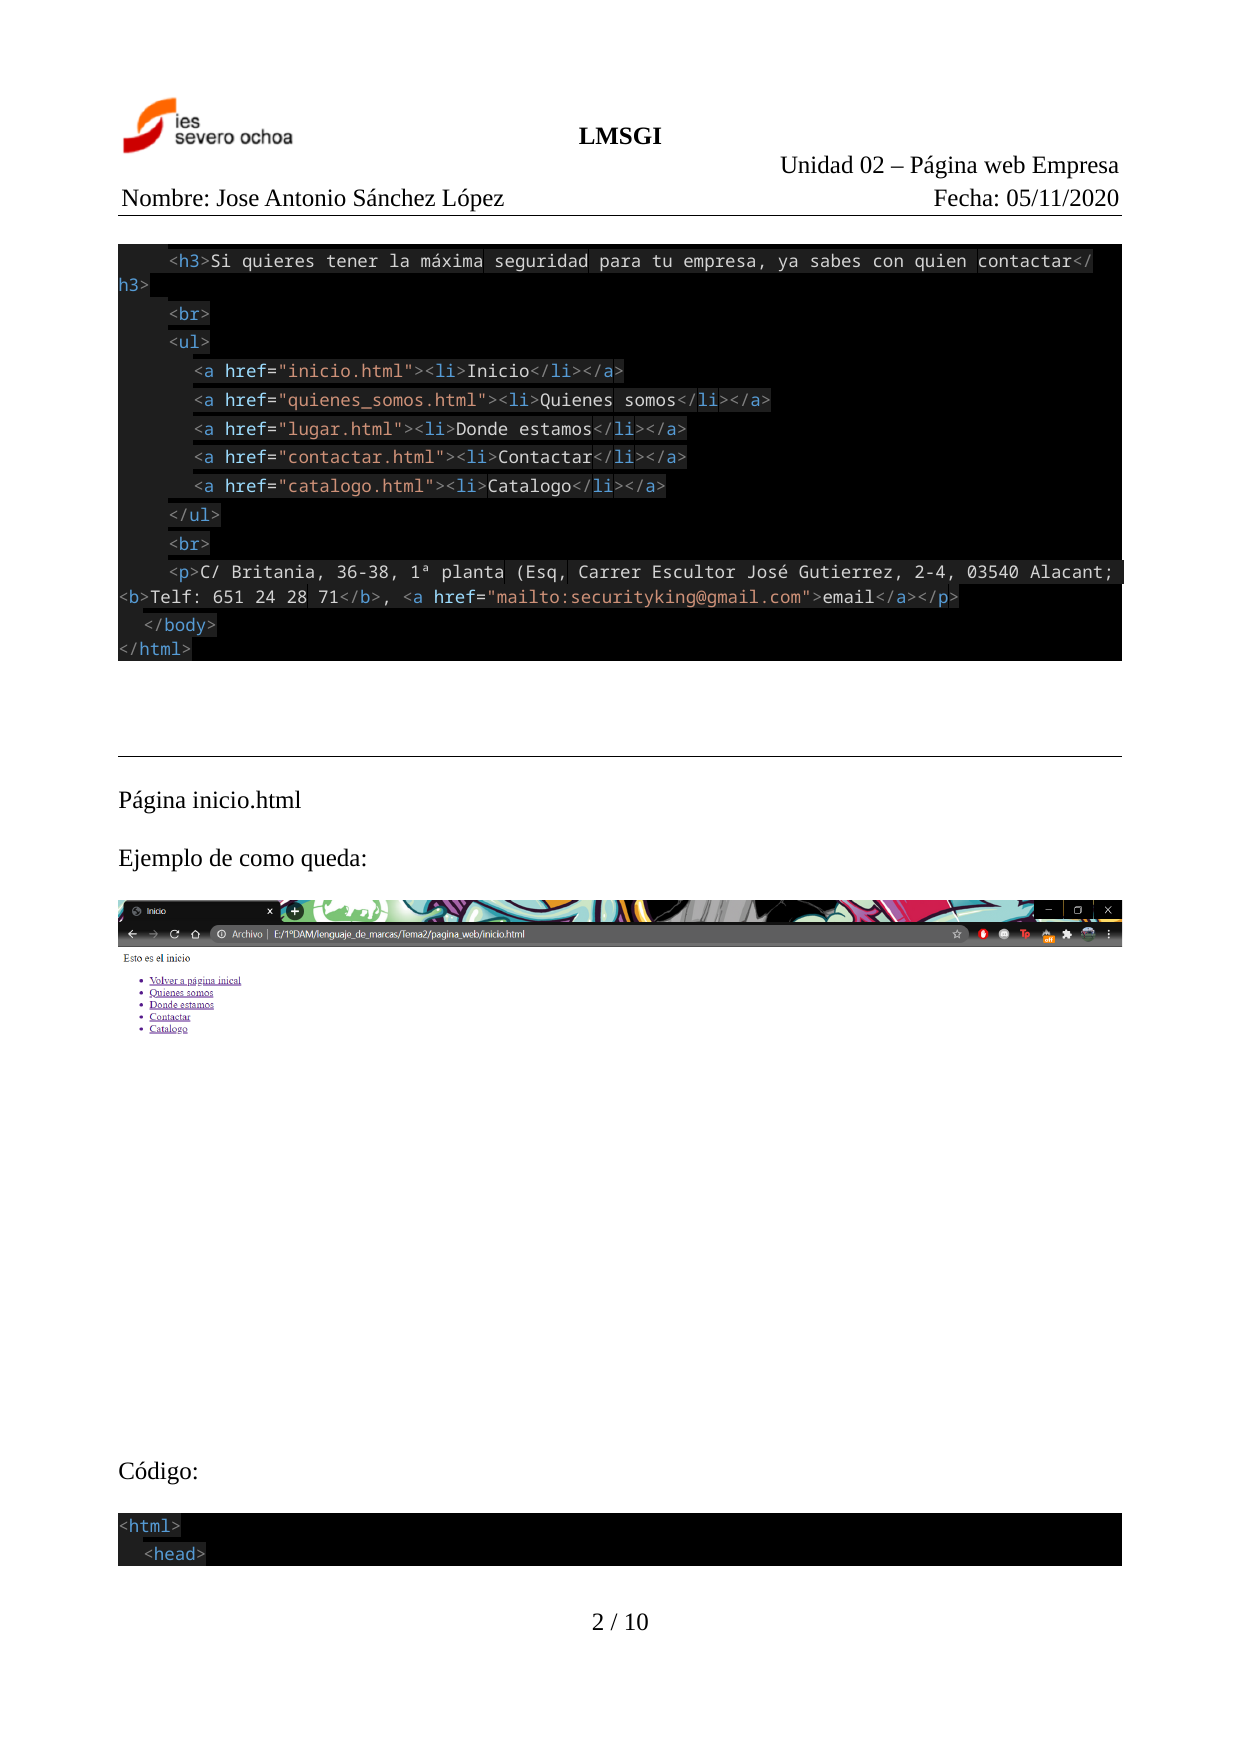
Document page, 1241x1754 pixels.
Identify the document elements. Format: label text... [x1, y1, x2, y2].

text <br> [118, 527, 1122, 556]
text Ejemplo de como queda: [118, 843, 1122, 871]
text </body> [118, 608, 1122, 637]
text <a href="inicio.html"><li>Inicio</li></a> [118, 354, 1122, 383]
text <a href="contactar.html"><li>Contactar</li></a> [118, 441, 1122, 469]
text <ul> [118, 326, 1122, 354]
text <a href="quienes_somos.html"><li>Quienes somos</li></a> [118, 383, 1122, 412]
text </html> [118, 637, 1122, 661]
text <head> [118, 1537, 1122, 1566]
text </ul> [118, 498, 1122, 527]
picture [118, 95, 295, 155]
text Página inicio.html [118, 785, 1122, 814]
text <html> [118, 1513, 1122, 1537]
text <br> [118, 297, 1122, 326]
text Código: [118, 1456, 1122, 1484]
text <a href="catalogo.html"><li>Catalogo</li></a> [118, 469, 1122, 498]
picture [118, 900, 1123, 1427]
text <h3>Si quieres tener la máxima seguridad para tu empresa, ya sabes con quien contactar</h3> [118, 244, 1122, 297]
text <a href="lugar.html"><li>Donde estamos</li></a> [118, 412, 1122, 441]
text <p>C/ Britania, 36-38, 1ª planta (Esq, Carrer Escultor José Gutierrez, 2-4, 03540 Alacant; <b>Telf: 651 24 28 71</b>, <a href="mailto:securityking@gmail.com">email</a></p> [118, 556, 1122, 608]
